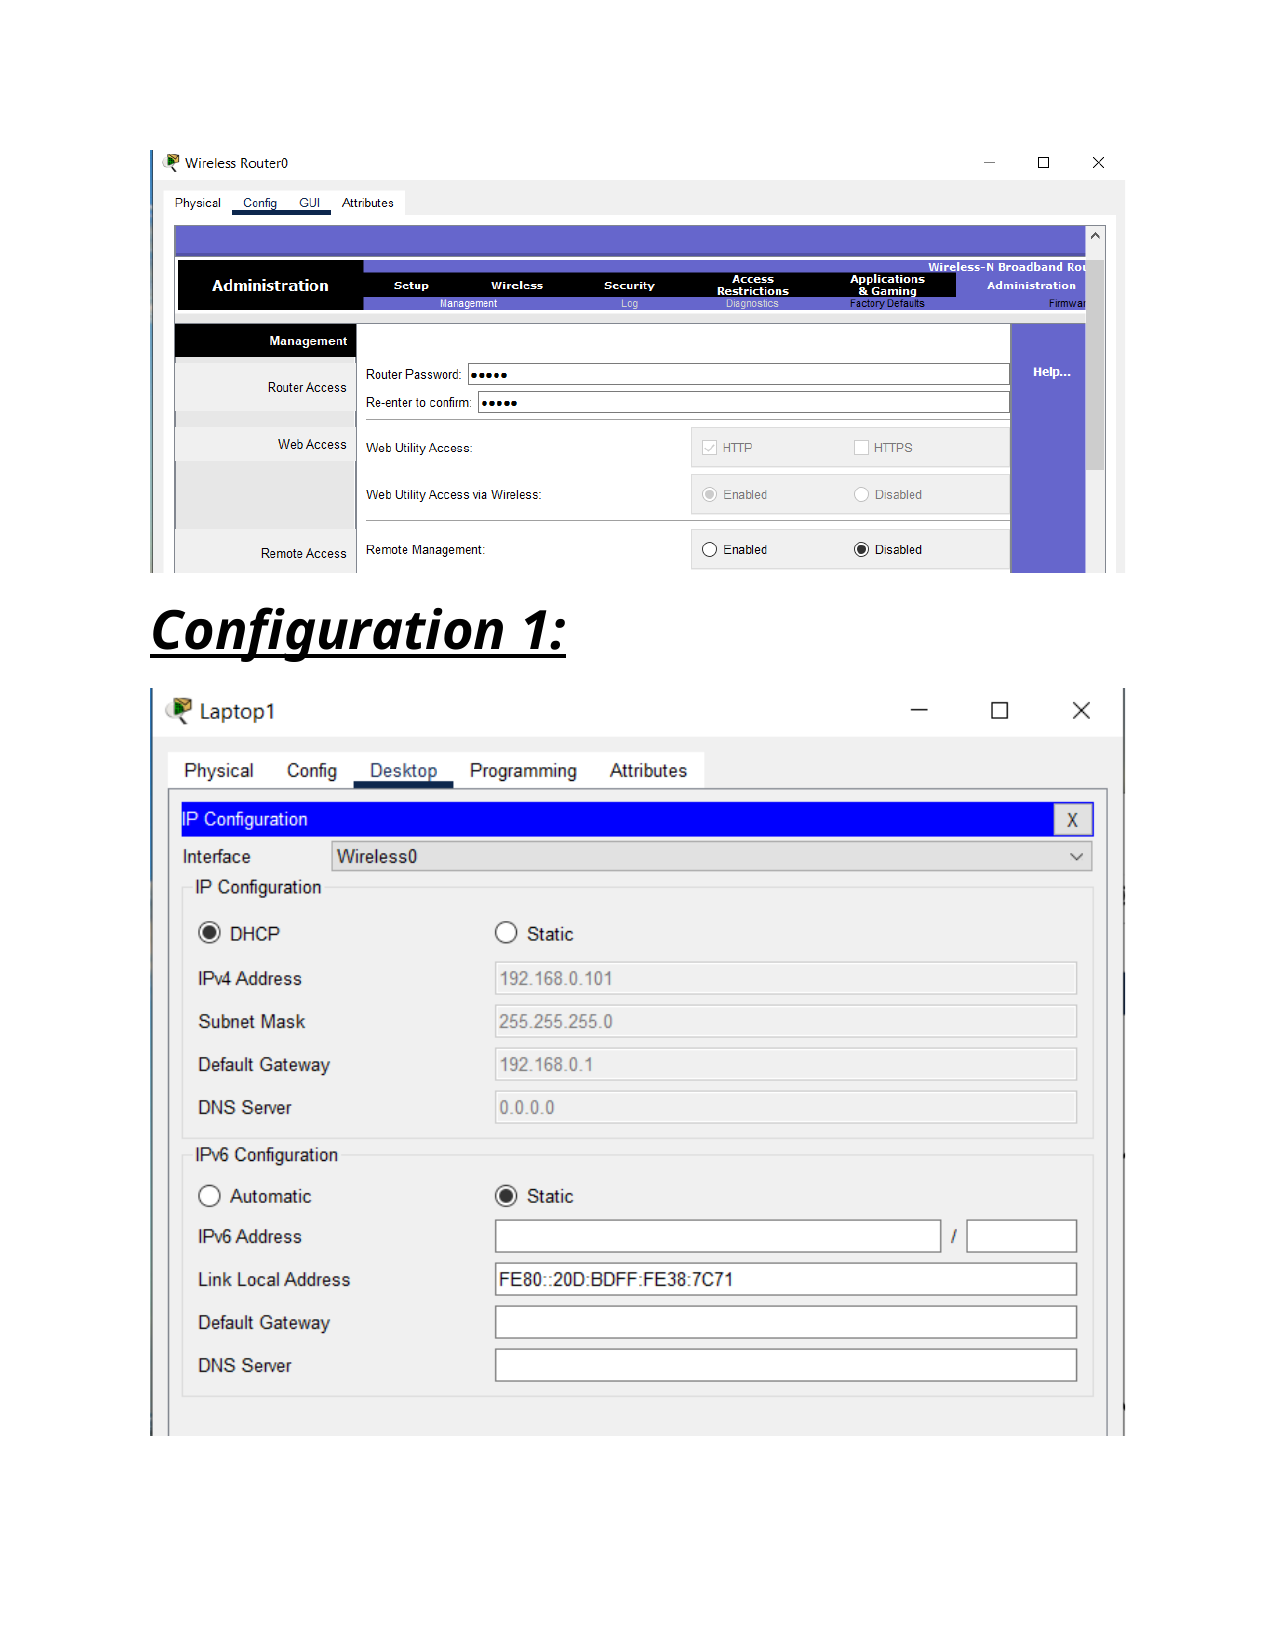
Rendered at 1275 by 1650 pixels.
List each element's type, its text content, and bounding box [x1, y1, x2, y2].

text Configuration 1: [150, 592, 1125, 666]
picture [150, 150, 1125, 573]
picture [150, 688, 1125, 1436]
